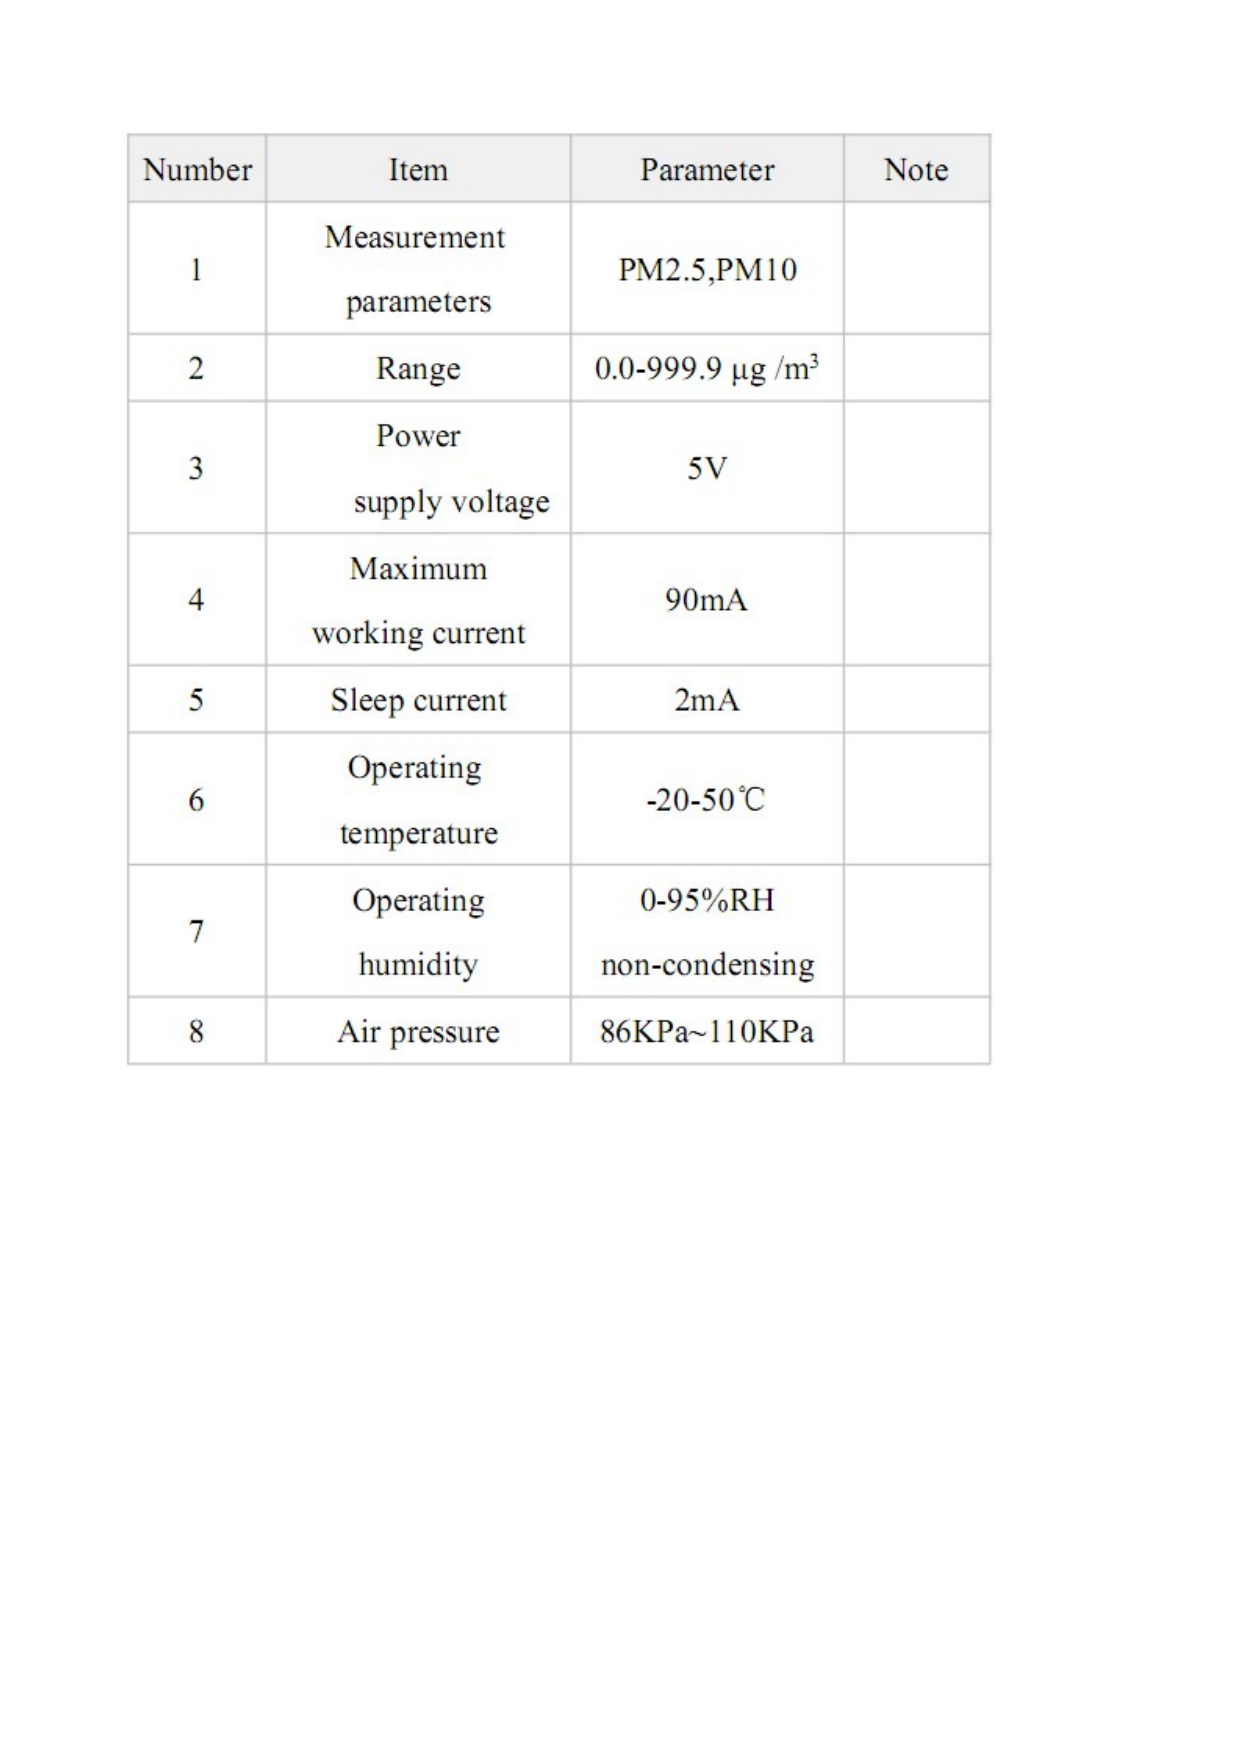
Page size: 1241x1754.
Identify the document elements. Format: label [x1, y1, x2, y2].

picture [118, 118, 1000, 1069]
